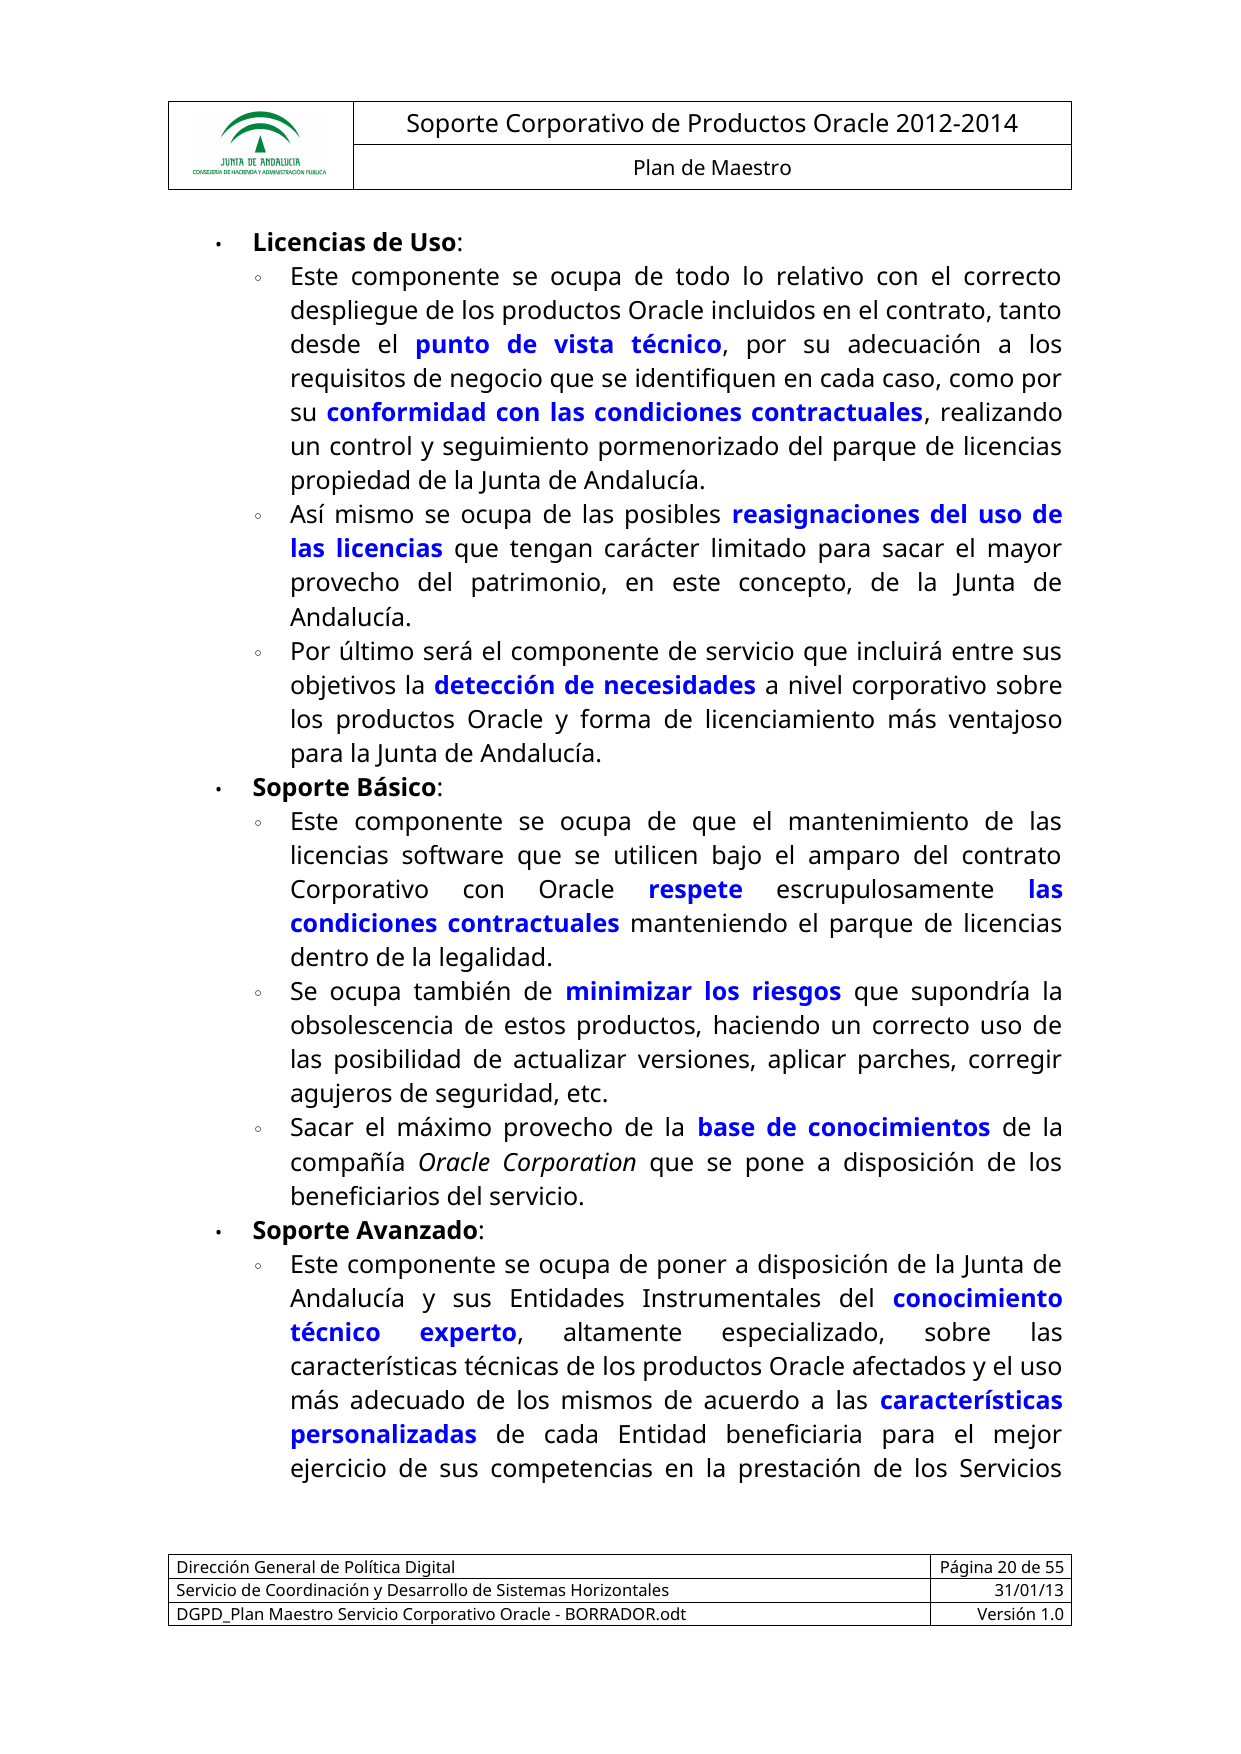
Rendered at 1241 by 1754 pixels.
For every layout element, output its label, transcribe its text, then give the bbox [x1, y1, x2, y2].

list Licencias de Uso: [215, 224, 1063, 258]
list Por último será el componente de servicio que incluirá entre sus objetivos la detección de necesidades a nivel corporativo sobre los productos Oracle y forma de licenciamiento más ventajoso para la Junta de Andalucía. [252, 633, 1063, 769]
list Este componente se ocupa de que el mantenimiento de las licencias software que se utilicen bajo el amparo del contrato Corporativo con Oracle respete escrupulosamente las condiciones contractuales manteniendo el parque de licencias dentro de la legalidad. [252, 803, 1063, 974]
picture [192, 110, 327, 175]
list Así mismo se ocupa de las posibles reasignaciones del uso de las licencias que tengan carácter limitado para sacar el mayor provecho del patrimonio, en este concepto, de la Junta de Andalucía. [252, 497, 1063, 633]
list Este componente se ocupa de poner a disposición de la Junta de Andalucía y sus Entidades Instrumentales del conocimiento técnico experto, altamente especializado, sobre las características técnicas de los productos Oracle afectados y el uso más adecuado de los mismos de acuerdo a las características personalizadas de cada Entidad beneficiaria para el mejor ejercicio de sus competencias en la prestación de los Servicios [252, 1246, 1063, 1485]
list Soporte Avanzado: [215, 1212, 1063, 1246]
list Soporte Básico: [215, 769, 1063, 803]
list Sacar el máximo provecho de la base de conocimientos de la compañía Oracle Corporation que se pone a disposición de los beneficiarios del servicio. [252, 1110, 1063, 1212]
list Este componente se ocupa de todo lo relativo con el correcto despliegue de los productos Oracle incluidos en el contrato, tanto desde el punto de vista técnico, por su adecuación a los requisitos de negocio que se identifiquen en cada caso, como por su conformidad con las condiciones contractuales, realizando un control y seguimiento pormenorizado del parque de licencias propiedad de la Junta de Andalucía. [252, 258, 1063, 497]
list Se ocupa también de minimizar los riesgos que supondría la obsolescencia de estos productos, haciendo un correcto uso de las posibilidad de actualizar versiones, aplicar parches, corregir agujeros de seguridad, etc. [252, 974, 1063, 1110]
